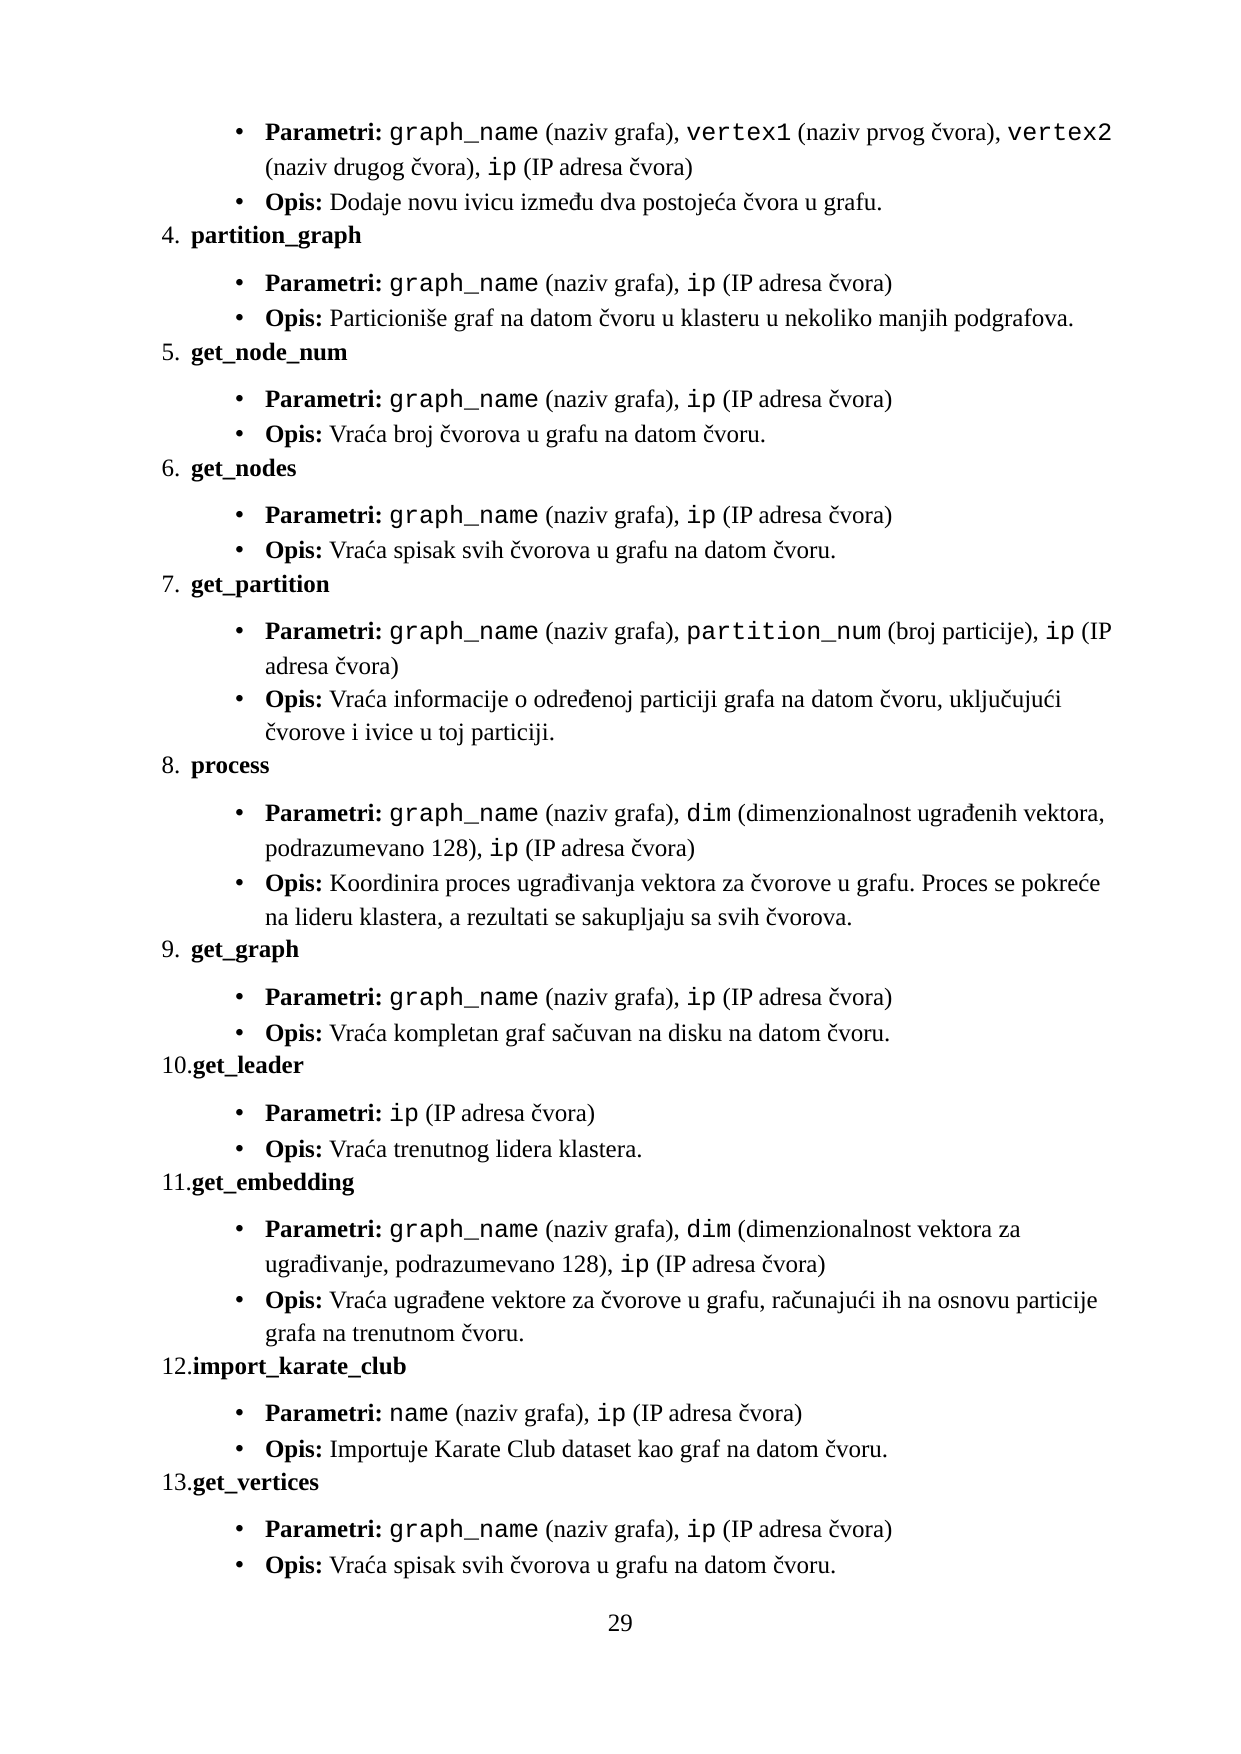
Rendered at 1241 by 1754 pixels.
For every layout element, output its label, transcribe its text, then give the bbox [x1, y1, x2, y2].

list Parametri: graph_name (naziv grafa), partition_num (broj particije), ip (IP adresa čvora) [235, 616, 1123, 680]
list Parametri: graph_name (naziv grafa), ip (IP adresa čvora) [235, 500, 1123, 531]
list Opis: Dodaje novu ivicu između dva postojeća čvora u grafu. [235, 187, 1123, 216]
list Parametri: graph_name (naziv grafa), ip (IP adresa čvora) [235, 1514, 1123, 1545]
list Opis: Vraća ugrađene vektore za čvorove u grafu, računajući ih na osnovu particije grafa na trenutnom čvoru. [235, 1285, 1123, 1347]
list Opis: Vraća broj čvorova u grafu na datom čvoru. [235, 419, 1123, 448]
list Opis: Importuje Karate Club dataset kao graf na datom čvoru. [235, 1434, 1123, 1463]
list Parametri: graph_name (naziv grafa), ip (IP adresa čvora) [235, 268, 1123, 299]
list Parametri: graph_name (naziv grafa), ip (IP adresa čvora) [235, 384, 1123, 415]
list Parametri: graph_name (naziv grafa), vertex1 (naziv prvog čvora), vertex2 (naziv drugog čvora), ip (IP adresa čvora) [235, 117, 1123, 183]
list Opis: Vraća trenutnog lidera klastera. [235, 1134, 1123, 1162]
list get_graph [161, 934, 1123, 963]
list Parametri: graph_name (naziv grafa), dim (dimenzionalnost vektora za ugrađivanje, podrazumevano 128), ip (IP adresa čvora) [235, 1214, 1123, 1280]
list get_embedding [161, 1167, 1123, 1195]
list Parametri: graph_name (naziv grafa), dim (dimenzionalnost ugrađenih vektora, podrazumevano 128), ip (IP adresa čvora) [235, 798, 1123, 864]
list partition_graph [161, 221, 1123, 249]
list Opis: Koordinira proces ugrađivanja vektora za čvorove u grafu. Proces se pokreće na lideru klastera, a rezultati se sakupljaju sa svih čvorova. [235, 868, 1123, 930]
list import_karate_club [161, 1351, 1123, 1379]
list get_leader [161, 1051, 1123, 1079]
list Parametri: graph_name (naziv grafa), ip (IP adresa čvora) [235, 982, 1123, 1013]
list Opis: Vraća kompletan graf sačuvan na disku na datom čvoru. [235, 1018, 1123, 1046]
list Parametri: name (naziv grafa), ip (IP adresa čvora) [235, 1398, 1123, 1429]
list process [161, 750, 1123, 779]
list get_partition [161, 569, 1123, 597]
list Opis: Particioniše graf na datom čvoru u klasteru u nekoliko manjih podgrafova. [235, 303, 1123, 332]
list get_node_num [161, 337, 1123, 365]
list Opis: Vraća spisak svih čvorova u grafu na datom čvoru. [235, 1550, 1123, 1579]
list Parametri: ip (IP adresa čvora) [235, 1098, 1123, 1129]
list Opis: Vraća spisak svih čvorova u grafu na datom čvoru. [235, 536, 1123, 564]
list Opis: Vraća informacije o određenoj particiji grafa na datom čvoru, uključujući čvorove i ivice u toj particiji. [235, 684, 1123, 746]
list get_vertices [161, 1467, 1123, 1496]
list get_nodes [161, 453, 1123, 481]
